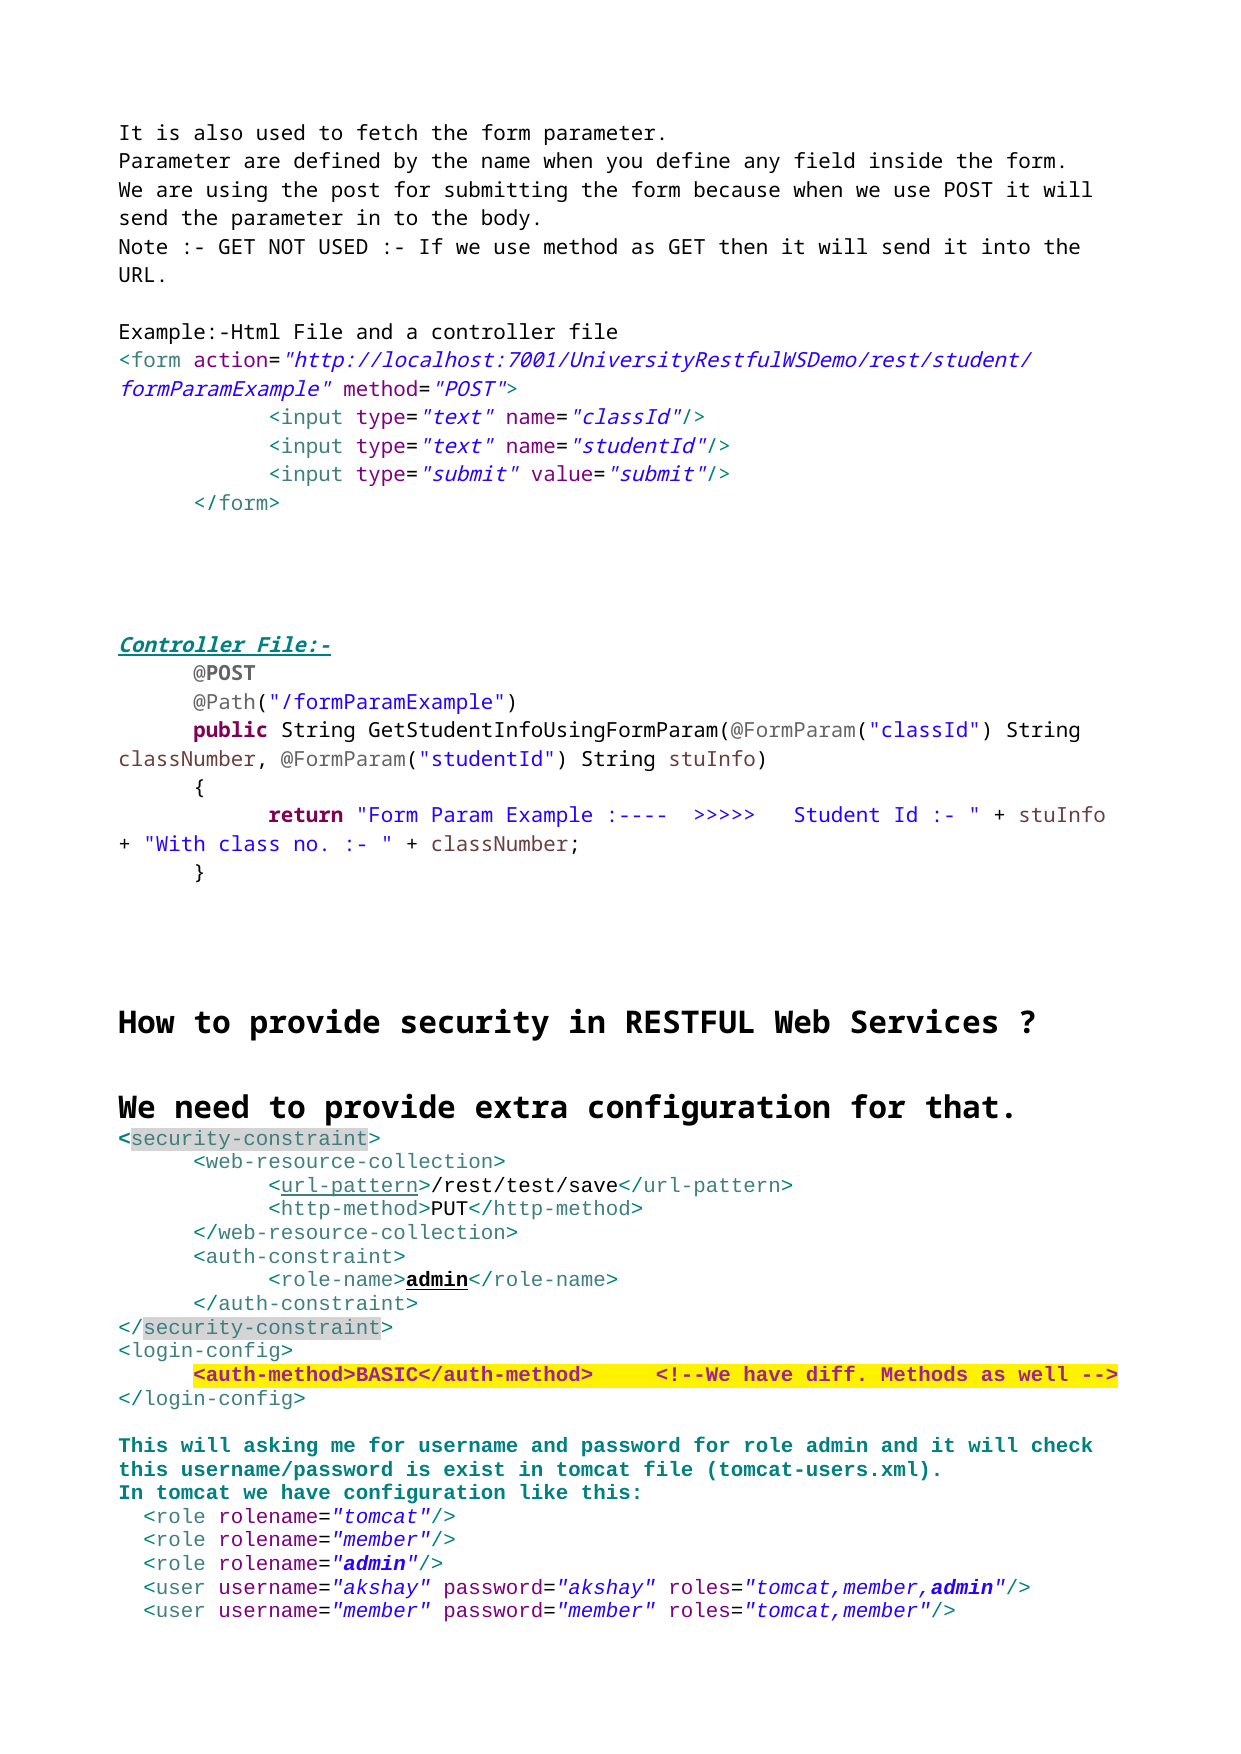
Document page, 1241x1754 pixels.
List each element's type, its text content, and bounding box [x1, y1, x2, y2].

text <security-constraint> [118, 1127, 1122, 1151]
text Parameter are defined by the name when you define any field inside the form. [118, 147, 1122, 175]
text { [118, 772, 1122, 801]
text <role-name>admin</role-name> [118, 1269, 1122, 1293]
text <user username="akshay" password="akshay" roles="tomcat,member,admin"/> [118, 1577, 1122, 1600]
text We need to provide extra configuration for that. [118, 1085, 1122, 1127]
text public String GetStudentInfoUsingFormParam(@FormParam("classId") String classNumber, @FormParam("studentId") String stuInfo) [118, 715, 1122, 772]
text We are using the post for submitting the form because when we use POST it will send the parameter in to the body. [118, 175, 1122, 232]
text <role rolename="admin"/> [118, 1553, 1122, 1577]
text <url-pattern>/rest/test/save</url-pattern> [118, 1175, 1122, 1198]
text </form> [118, 488, 1122, 516]
text <http-method>PUT</http-method> [118, 1198, 1122, 1222]
text </web-resource-collection> [118, 1222, 1122, 1246]
text In tomcat we have configuration like this: [118, 1482, 1122, 1506]
text This will asking me for username and password for role admin and it will check this username/password is exist in tomcat file (tomcat-users.xml). [118, 1435, 1122, 1482]
text <web-resource-collection> [118, 1151, 1122, 1175]
text @Path("/formParamExample") [118, 687, 1122, 715]
text <user username="member" password="member" roles="tomcat,member"/> [118, 1600, 1122, 1624]
text Controller File:- [118, 630, 1122, 658]
text <auth-constraint> [118, 1246, 1122, 1269]
text How to provide security in RESTFUL Web Services ? [118, 971, 1122, 1042]
text @POST [118, 658, 1122, 687]
text <form action="http://localhost:7001/UniversityRestfulWSDemo/rest/student/formParamExample" method="POST"> [118, 346, 1122, 402]
text </auth-constraint> [118, 1293, 1122, 1317]
text </login-config> [118, 1388, 1122, 1411]
text Note :- GET NOT USED :- If we use method as GET then it will send it into the URL. [118, 232, 1122, 289]
text <input type="text" name="classId"/> [118, 402, 1122, 431]
text <role rolename="member"/> [118, 1529, 1122, 1553]
text return "Form Param Example :---- >>>>> Student Id :- " + stuInfo + "With class no. :- " + classNumber; [118, 801, 1122, 857]
text <role rolename="tomcat"/> [118, 1506, 1122, 1529]
text Example:-Html File and a controller file [118, 317, 1122, 346]
text } [118, 857, 1122, 886]
text <input type="submit" value="submit"/> [118, 459, 1122, 488]
text <login-config> [118, 1340, 1122, 1364]
text It is also used to fetch the form parameter. [118, 118, 1122, 147]
text <auth-method>BASIC</auth-method> <!--We have diff. Methods as well --> [118, 1364, 1122, 1388]
text </security-constraint> [118, 1317, 1122, 1340]
text <input type="text" name="studentId"/> [118, 431, 1122, 459]
